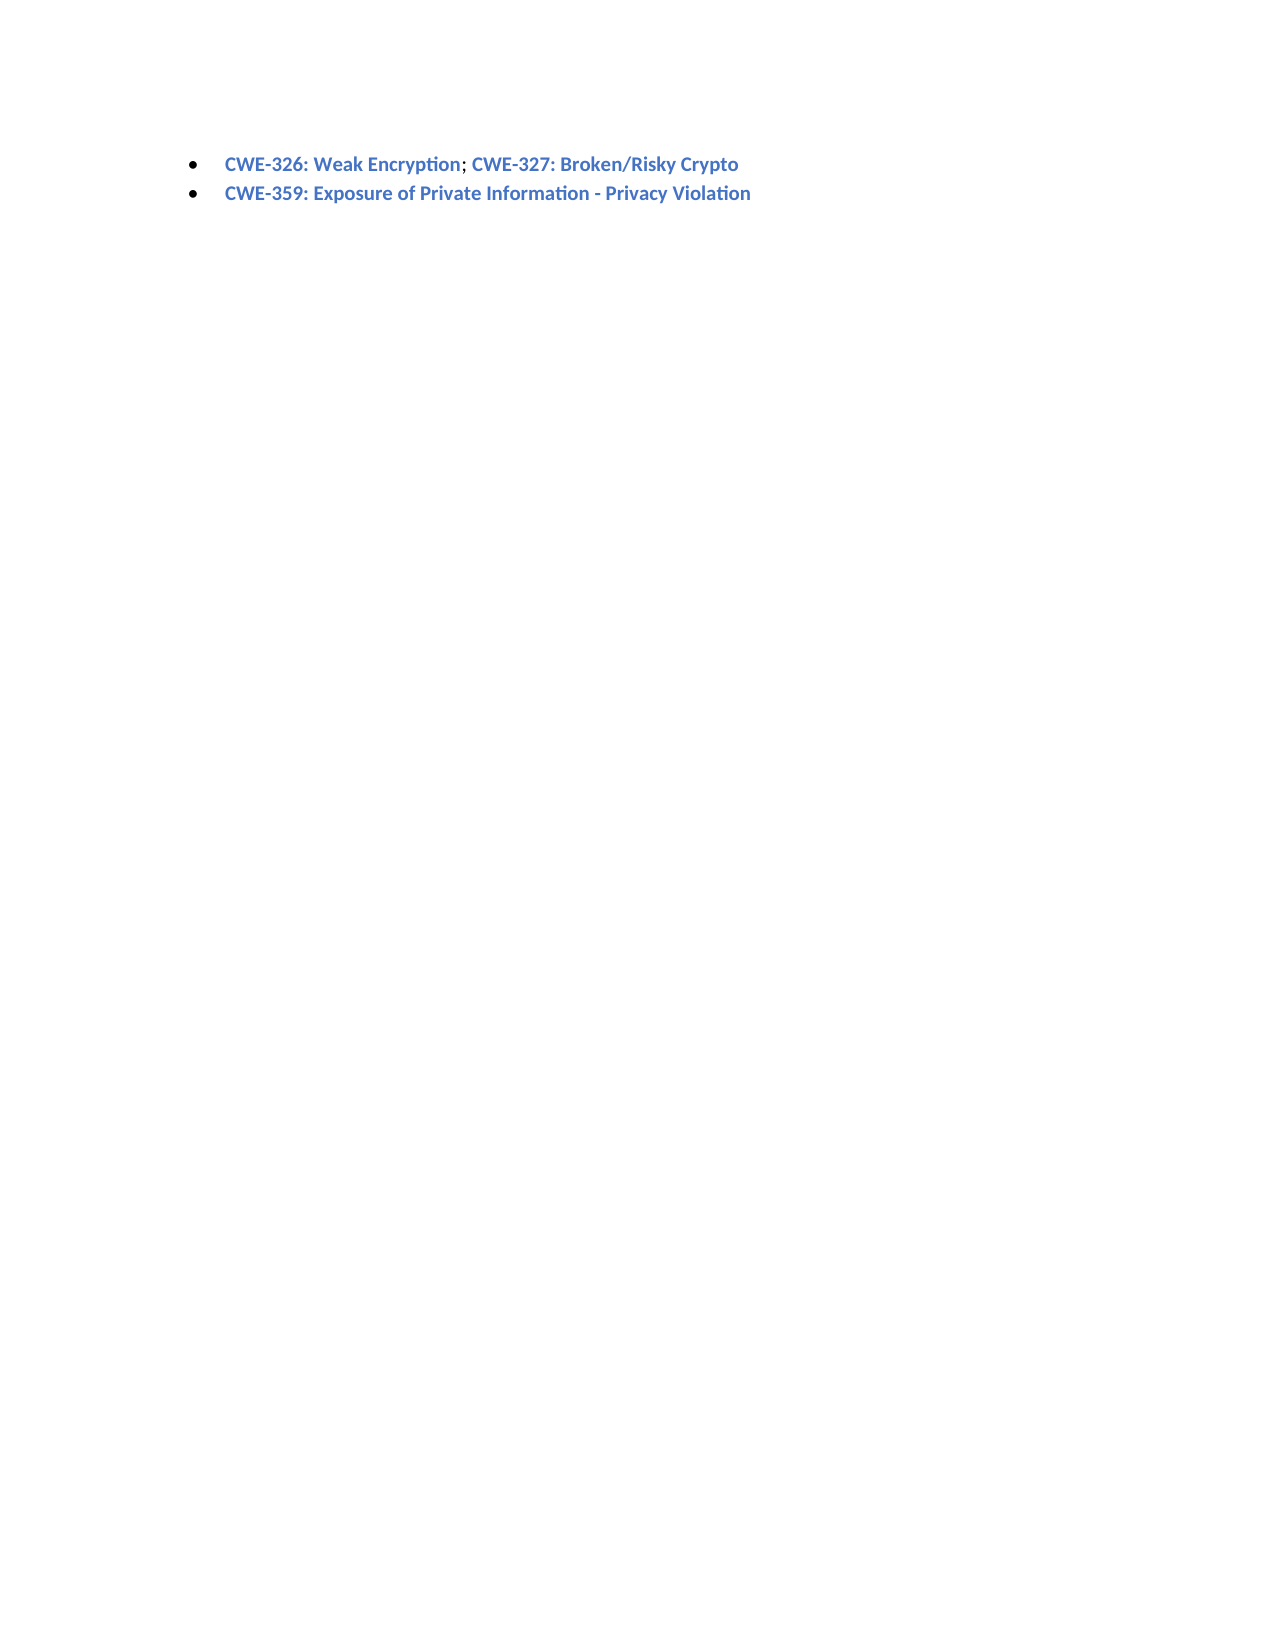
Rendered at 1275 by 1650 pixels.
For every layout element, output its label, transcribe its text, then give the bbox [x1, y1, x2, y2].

list CWE-326: Weak Encryption; CWE-327: Broken/Risky Crypto [187, 150, 1125, 177]
list CWE-359: Exposure of Private Information - Privacy Violation [187, 179, 1125, 206]
